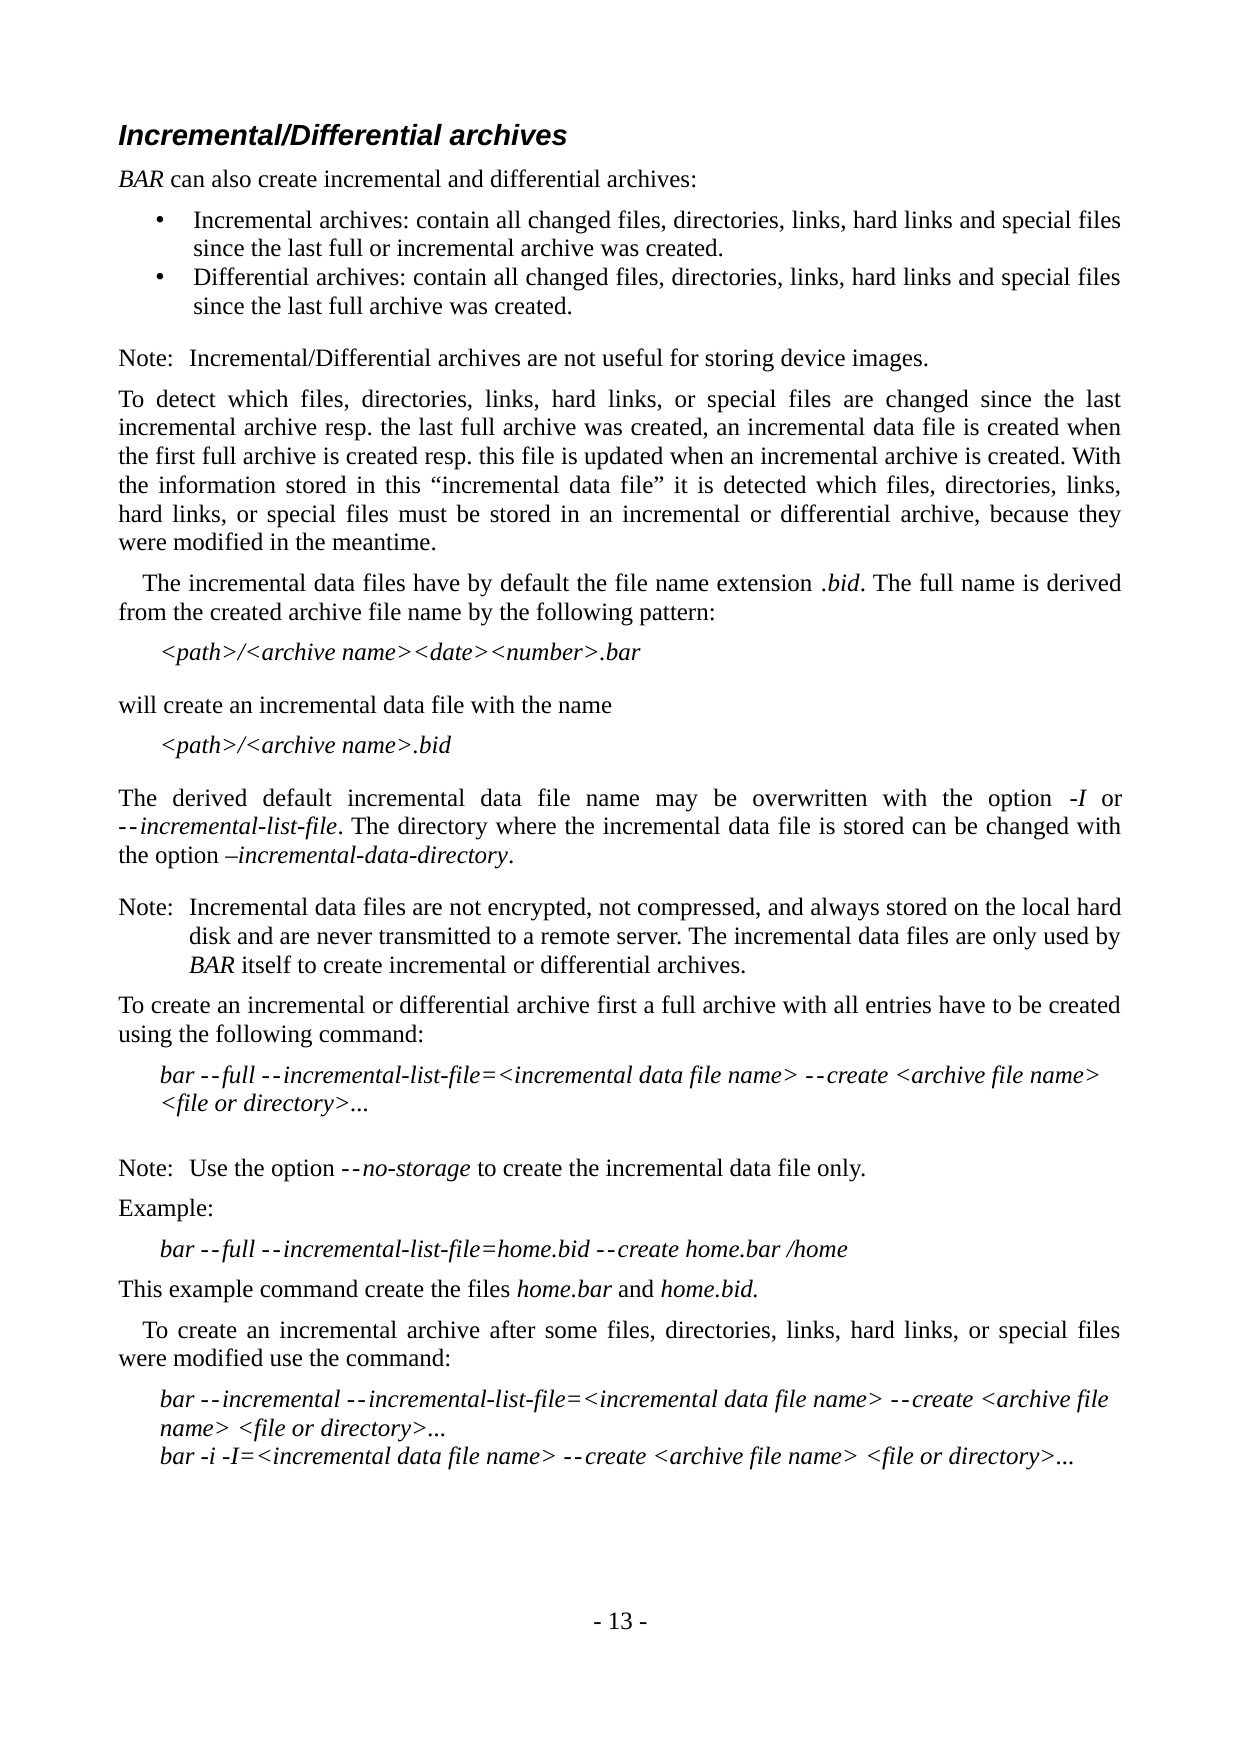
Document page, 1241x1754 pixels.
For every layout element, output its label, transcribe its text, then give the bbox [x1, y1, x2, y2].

text To detect which files, directories, links, hard links, or special files are changed since the last incremental archive resp. the last full archive was created, an incremental data file is created when the first full archive is created resp. this file is updated when an incremental archive is created. With the information stored in this “incremental data file” it is detected which files, directories, links, hard links, or special files must be stored in an incremental or differential archive, because they were modified in the meantime. [118, 384, 1122, 556]
text This example command create the files home.bar and home.bid. [118, 1274, 1122, 1303]
text will create an incremental data file with the name [118, 690, 1122, 718]
text bar -i -I=<incremental data file name> ‑‑create <archive file name> <file or directory>... [159, 1441, 1122, 1470]
text The incremental data files have by default the file name extension .bid. The full name is derived from the created archive file name by the following pattern: [118, 568, 1122, 626]
text The derived default incremental data file name may be overwritten with the option -I or ‑‑incremental-list-file. The directory where the incremental data file is stored can be changed with the option –incremental-data-directory. [118, 783, 1122, 869]
text To create an incremental or differential archive first a full archive with all entries have to be created using the following command: [118, 990, 1122, 1048]
text <path>/<archive name>.bid [159, 730, 1122, 759]
text To create an incremental archive after some files, directories, links, hard links, or special files were modified use the command: [118, 1315, 1122, 1372]
text Example: [118, 1193, 1122, 1222]
text bar ‑‑full ‑‑incremental-list-file=home.bid ‑‑create home.bar /home [159, 1234, 1122, 1262]
text Note: Incremental data files are not encrypted, not compressed, and always stored on the local hard disk and are never transmitted to a remote server. The incremental data files are only used by BAR itself to create incremental or differential archives. [118, 892, 1122, 979]
list Differential archives: contain all changed files, directories, links, hard links and special files since the last full archive was created. [156, 262, 1122, 320]
text Note: Use the option ‑‑no-storage to create the incremental data file only. [118, 1153, 1122, 1181]
text BAR can also create incremental and differential archives: [118, 164, 1122, 193]
list Incremental archives: contain all changed files, directories, links, hard links and special files since the last full or incremental archive was created. [156, 205, 1122, 262]
text bar ‑‑incremental ‑‑incremental-list-file=<incremental data file name> ‑‑create <archive file name> <file or directory>... [159, 1384, 1122, 1441]
subtitle Incremental/Differential archives [118, 118, 1122, 152]
text Note: Incremental/Differential archives are not useful for storing device images. [118, 343, 1122, 372]
text bar ‑‑full ‑‑incremental-list-file=<incremental data file name> ‑‑create <archive file name> <file or directory>... [159, 1060, 1122, 1117]
text <path>/<archive name><date><number>.bar [159, 637, 1122, 666]
